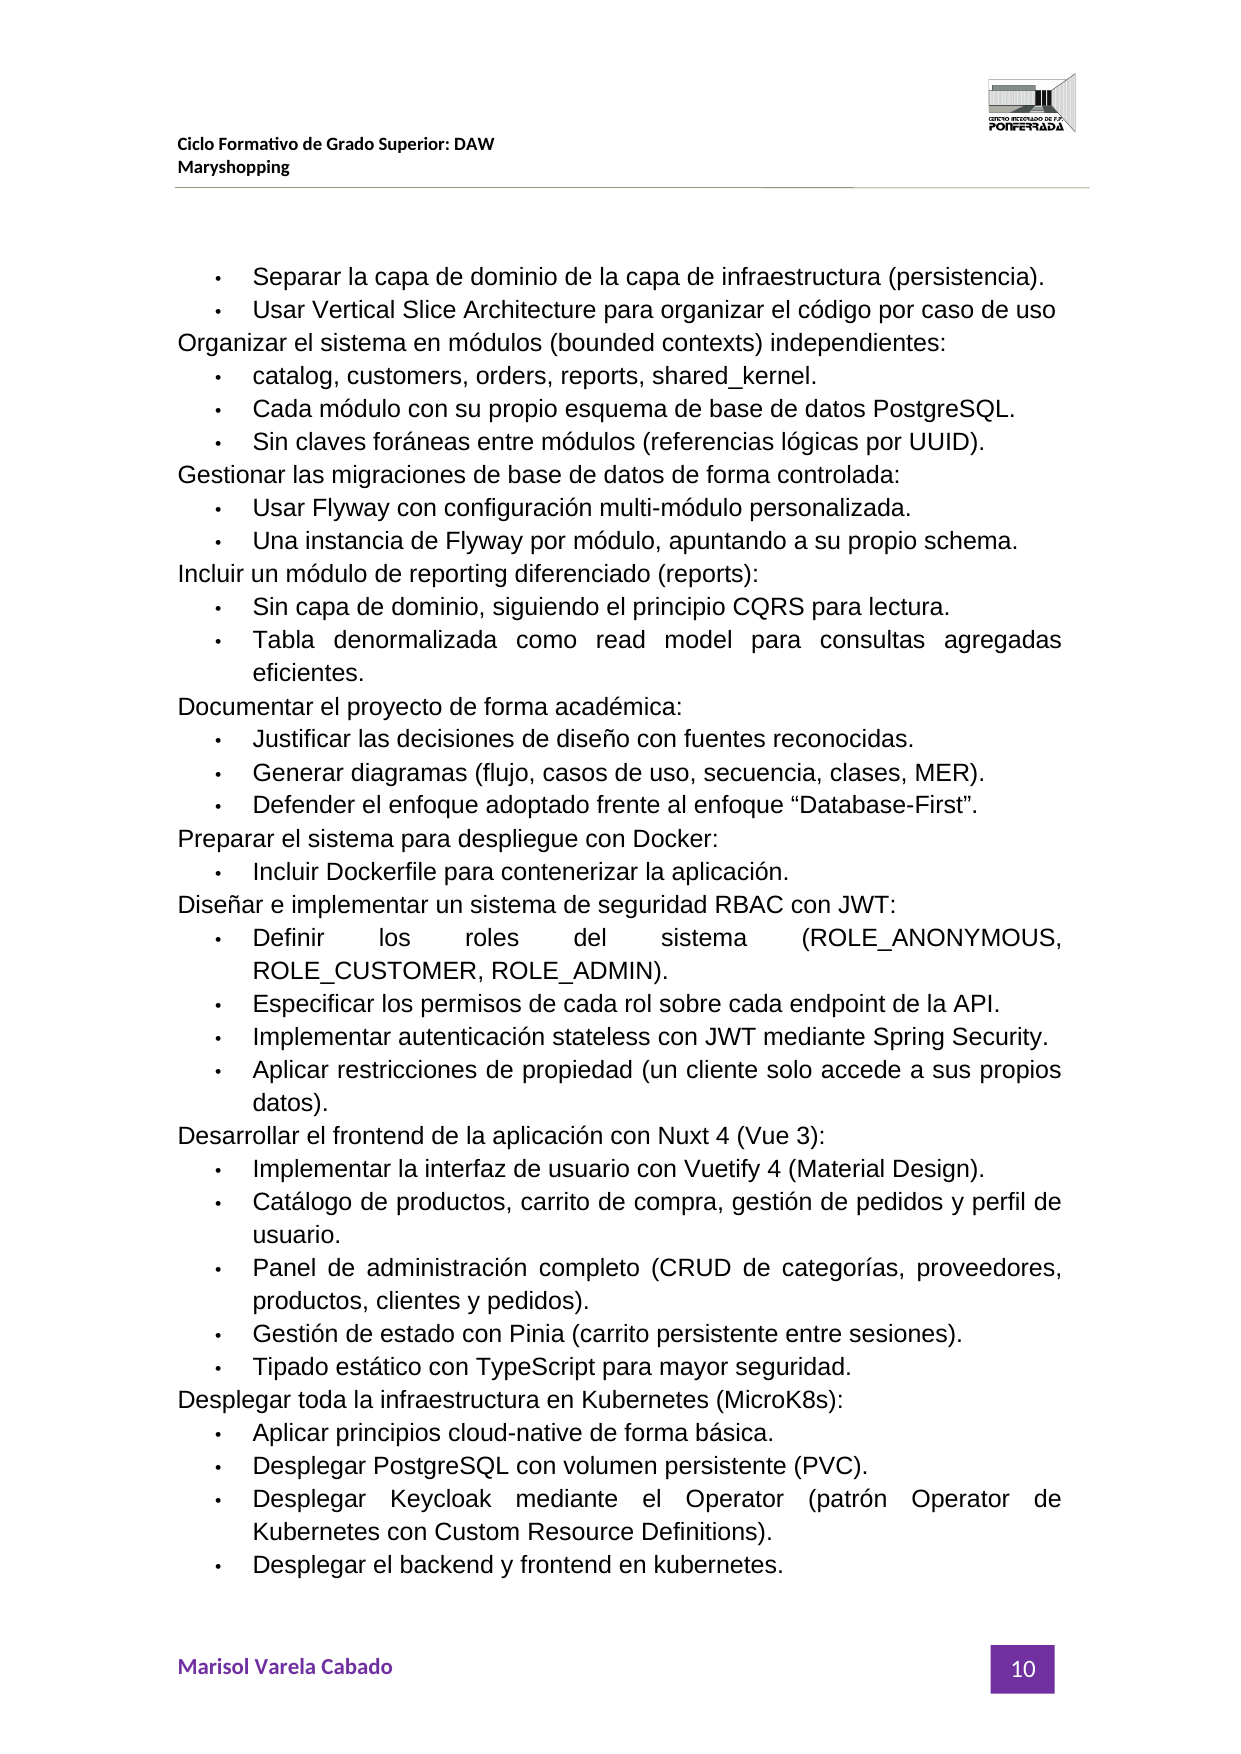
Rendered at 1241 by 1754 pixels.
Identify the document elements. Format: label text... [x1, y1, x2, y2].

list Usar Vertical Slice Architecture para organizar el código por caso de uso [215, 295, 1063, 324]
list Gestión de estado con Pinia (carrito persistente entre sesiones). [215, 1319, 1063, 1348]
list Sin claves foráneas entre módulos (referencias lógicas por UUID). [215, 427, 1063, 456]
list Desplegar PostgreSQL con volumen persistente (PVC). [215, 1451, 1063, 1480]
list Sin capa de dominio, siguiendo el principio CQRS para lectura. [215, 592, 1063, 621]
list Una instancia de Flyway por módulo, apuntando a su propio schema. [215, 526, 1063, 555]
list Catálogo de productos, carrito de compra, gestión de pedidos y perfil de usuario. [215, 1187, 1063, 1248]
text Gestionar las migraciones de base de datos de forma controlada: [177, 460, 1063, 489]
list Tabla denormalizada como read model para consultas agregadas eficientes. [215, 625, 1063, 687]
list Separar la capa de dominio de la capa de infraestructura (persistencia). [215, 262, 1063, 291]
text Organizar el sistema en módulos (bounded contexts) independientes: [177, 328, 1063, 357]
list Justificar las decisiones de diseño con fuentes reconocidas. [215, 724, 1063, 753]
list Panel de administración completo (CRUD de categorías, proveedores, productos, clientes y pedidos). [215, 1253, 1063, 1314]
list Defender el enfoque adoptado frente al enfoque “Database-First”. [215, 791, 1063, 819]
list Aplicar restricciones de propiedad (un cliente solo accede a sus propios datos). [215, 1055, 1063, 1116]
text Incluir un módulo de reporting diferenciado (reports): [177, 559, 1063, 588]
text Preparar el sistema para despliegue con Docker: [177, 823, 1063, 852]
list catalog, customers, orders, reports, shared_kernel. [215, 361, 1063, 390]
list Definir los roles del sistema (ROLE_ANONYMOUS, ROLE_CUSTOMER, ROLE_ADMIN). [215, 923, 1063, 984]
text Documentar el proyecto de forma académica: [177, 691, 1063, 720]
text Desplegar toda la infraestructura en Kubernetes (MicroK8s): [177, 1385, 1063, 1414]
text Desarrollar el frontend de la aplicación con Nuxt 4 (Vue 3): [177, 1121, 1063, 1149]
list Desplegar Keycloak mediante el Operator (patrón Operator de Kubernetes con Custom Resource Definitions). [215, 1484, 1063, 1546]
list Implementar la interfaz de usuario con Vuetify 4 (Material Design). [215, 1154, 1063, 1182]
list Usar Flyway con configuración multi-módulo personalizada. [215, 493, 1063, 522]
list Cada módulo con su propio esquema de base de datos PostgreSQL. [215, 394, 1063, 423]
list Aplicar principios cloud-native de forma básica. [215, 1418, 1063, 1447]
list Generar diagramas (flujo, casos de uso, secuencia, clases, MER). [215, 757, 1063, 786]
list Especificar los permisos de cada rol sobre cada endpoint de la API. [215, 989, 1063, 1017]
list Desplegar el backend y frontend en kubernetes. [215, 1550, 1063, 1579]
list Implementar autenticación stateless con JWT mediante Spring Security. [215, 1022, 1063, 1050]
list Tipado estático con TypeScript para mayor seguridad. [215, 1352, 1063, 1381]
list Incluir Dockerfile para contenerizar la aplicación. [215, 857, 1063, 885]
text Diseñar e implementar un sistema de seguridad RBAC con JWT: [177, 889, 1063, 918]
